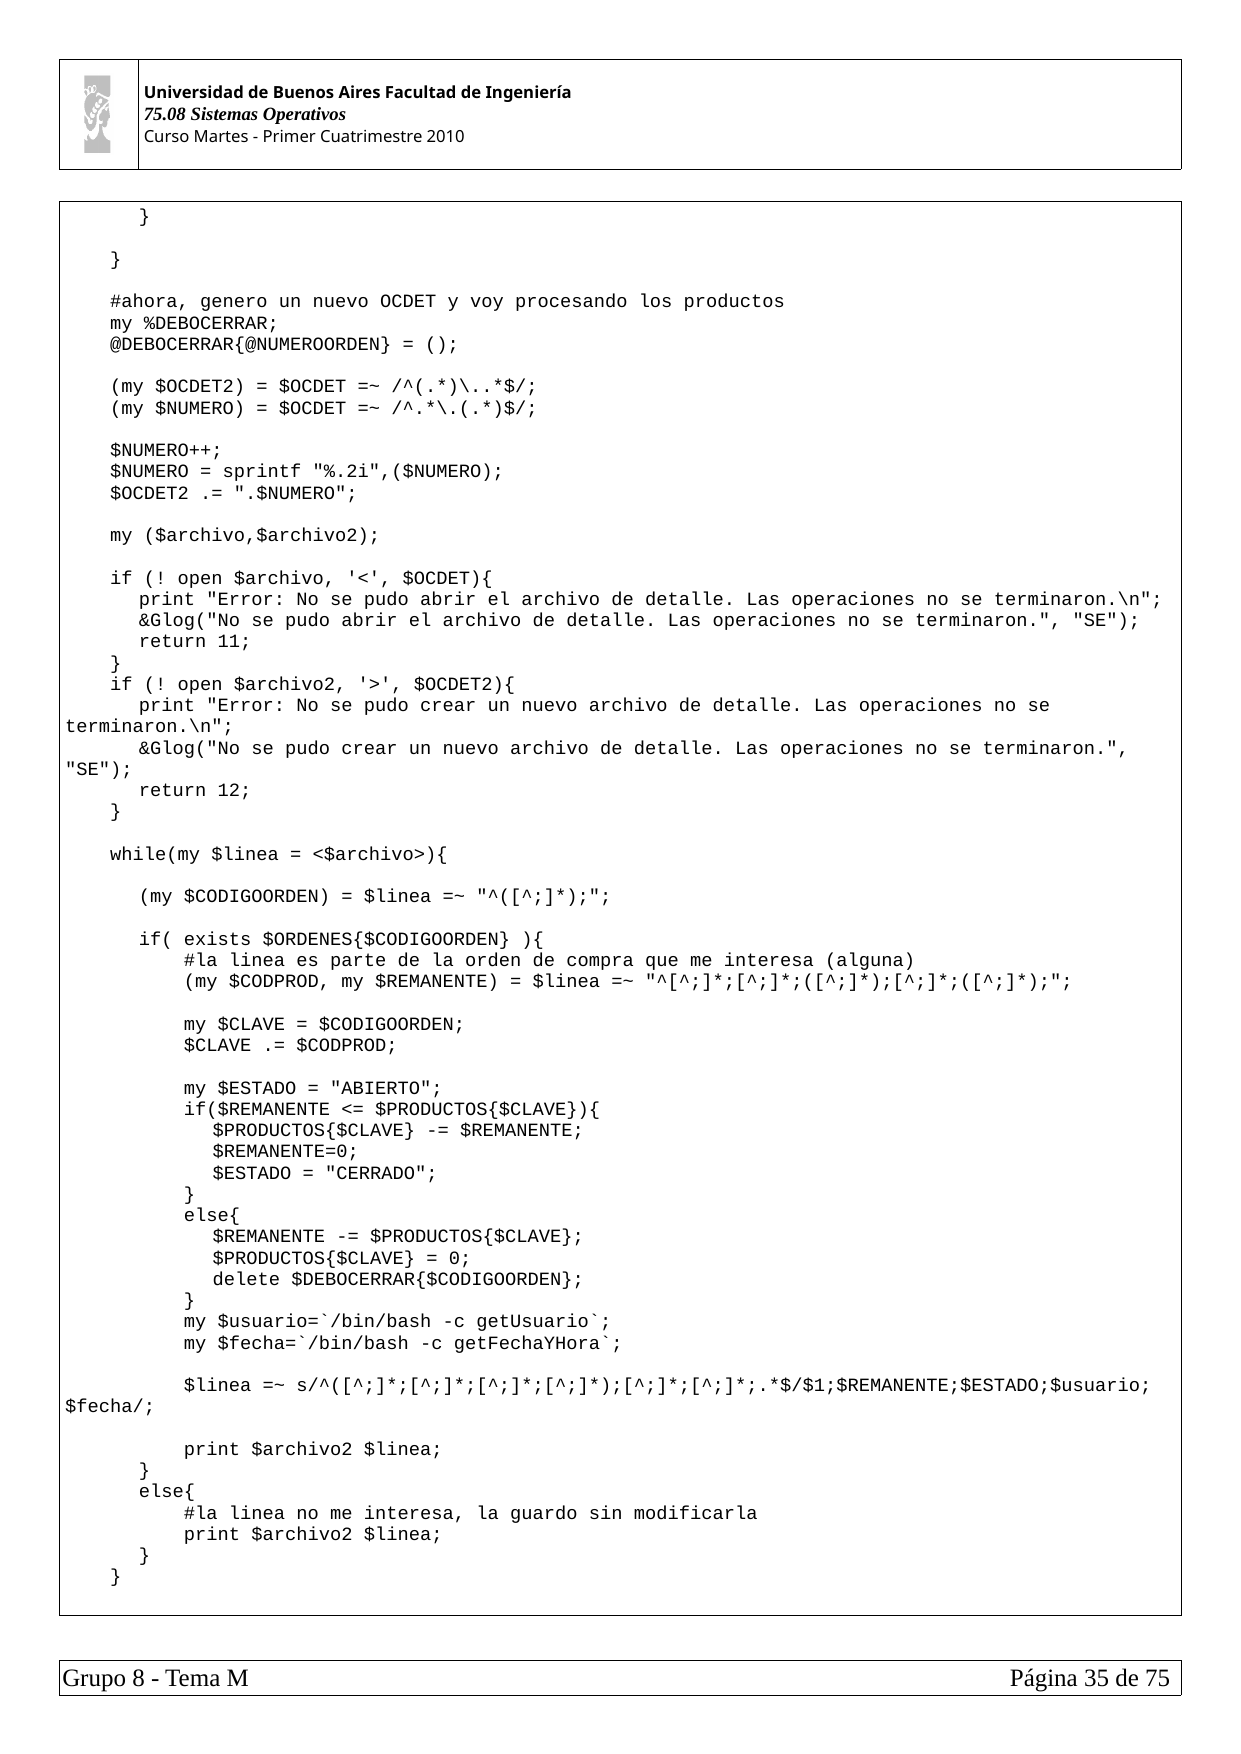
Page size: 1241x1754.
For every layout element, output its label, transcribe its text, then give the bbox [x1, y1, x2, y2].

table_cell } } #ahora, genero un nuevo OCDET y voy procesando los productos my %DEBOCERRAR; @DEBOCERRAR{@NUMEROORDEN} = (); (my $OCDET2) = $OCDET =~ /^(.*)\..*$/; (my $NUMERO) = $OCDET =~ /^.*\.(.*)$/; $NUMERO++; $NUMERO = sprintf "%.2i",($NUMERO); $OCDET2 .= ".$NUMERO"; my ($archivo,$archivo2); if (! open $archivo, '<', $OCDET){ print "Error: No se pudo abrir el archivo de detalle. Las operaciones no se terminaron.\n"; &Glog("No se pudo abrir el archivo de detalle. Las operaciones no se terminaron.", "SE"); return 11; } if (! open $archivo2, '>', $OCDET2){ print "Error: No se pudo crear un nuevo archivo de detalle. Las operaciones no se terminaron.\n"; &Glog("No se pudo crear un nuevo archivo de detalle. Las operaciones no se terminaron.", "SE"); return 12; } while(my $linea = <$archivo>){ (my $CODIGOORDEN) = $linea =~ "^([^;]*);"; if( exists $ORDENES{$CODIGOORDEN} ){ #la linea es parte de la orden de compra que me interesa (alguna) (my $CODPROD, my $REMANENTE) = $linea =~ "^[^;]*;[^;]*;([^;]*);[^;]*;([^;]*);"; my $CLAVE = $CODIGOORDEN; $CLAVE .= $CODPROD; my $ESTADO = "ABIERTO"; if($REMANENTE <= $PRODUCTOS{$CLAVE}){ $PRODUCTOS{$CLAVE} -= $REMANENTE; $REMANENTE=0; $ESTADO = "CERRADO"; } else{ $REMANENTE -= $PRODUCTOS{$CLAVE}; $PRODUCTOS{$CLAVE} = 0; delete $DEBOCERRAR{$CODIGOORDEN}; } my $usuario=`/bin/bash -c getUsuario`; my $fecha=`/bin/bash -c getFechaYHora`; $linea =~ s/^([^;]*;[^;]*;[^;]*;[^;]*);[^;]*;[^;]*;.*$/$1;$REMANENTE;$ESTADO;$usuario;$fecha/; print $archivo2 $linea; } else{ #la linea no me interesa, la guardo sin modificarla print $archivo2 $linea; } } [60, 202, 1181, 1615]
picture [83, 73, 114, 155]
